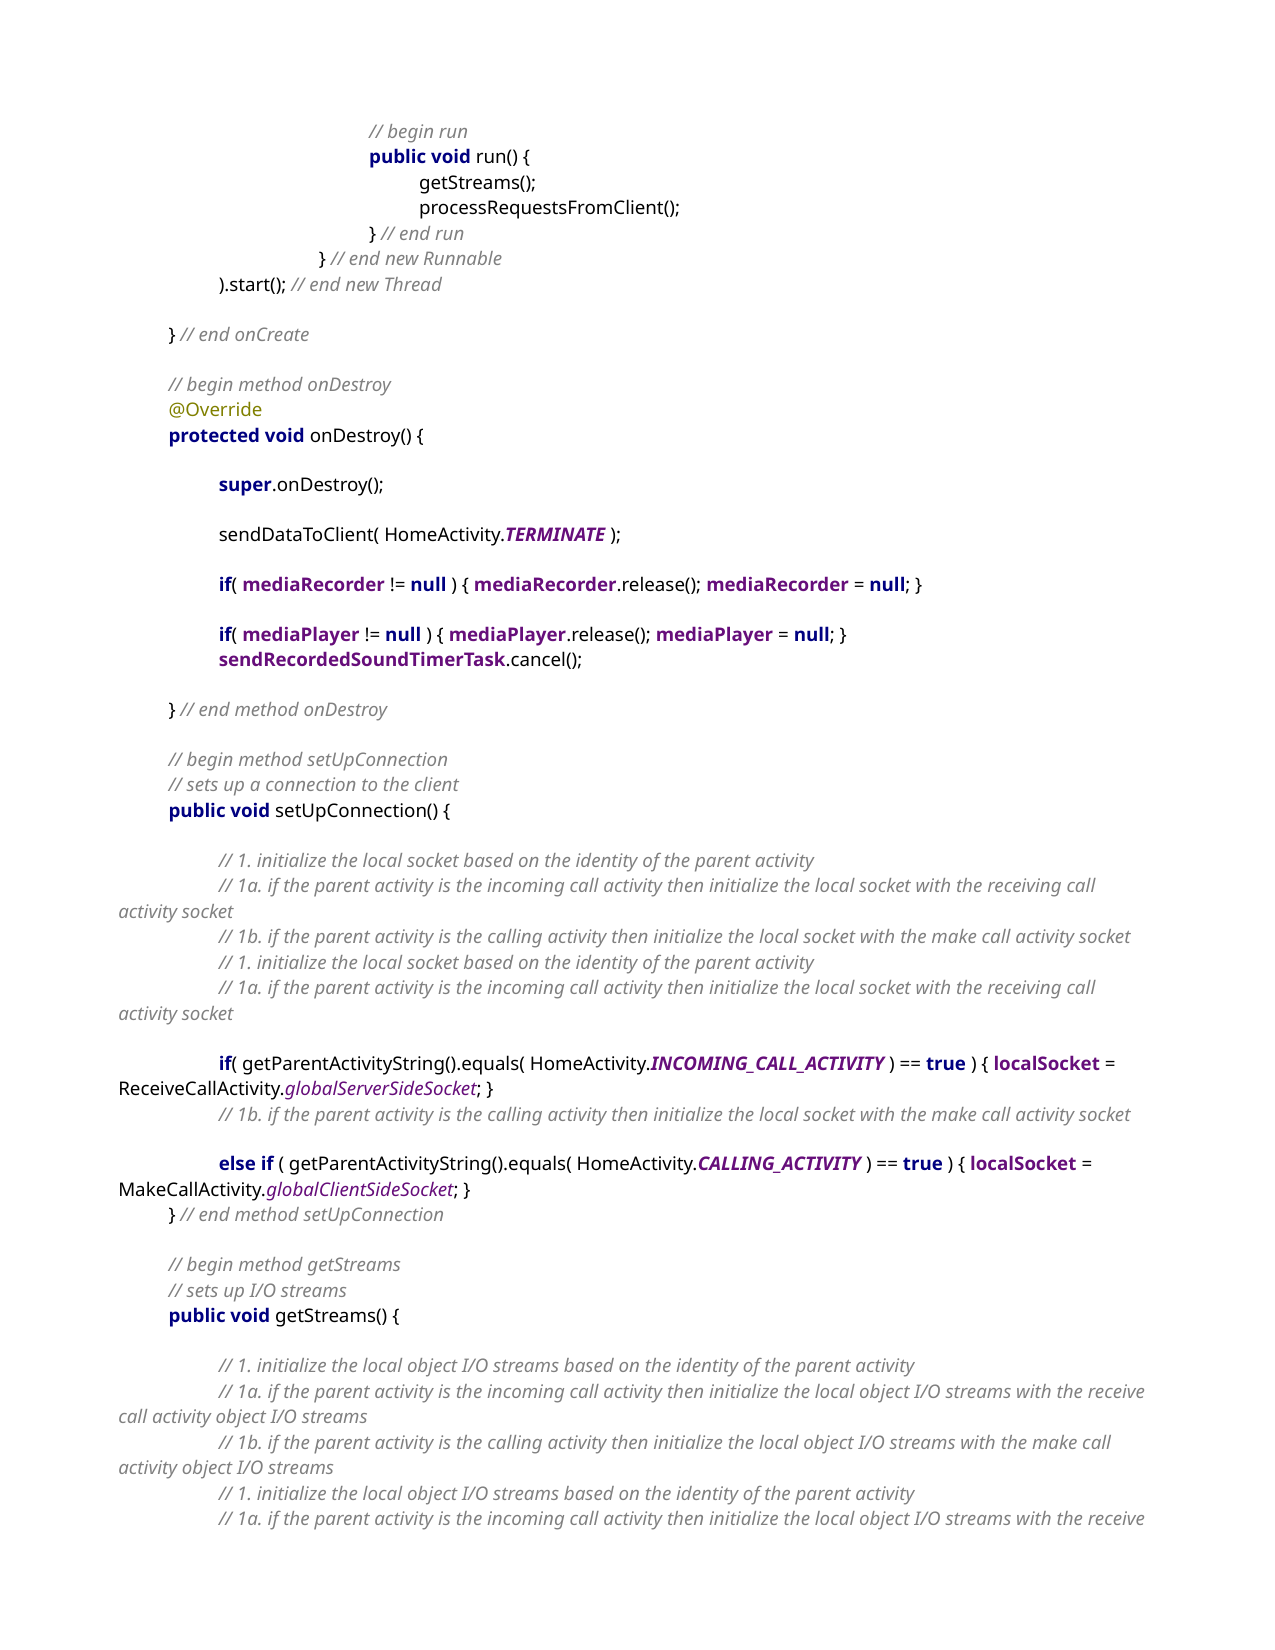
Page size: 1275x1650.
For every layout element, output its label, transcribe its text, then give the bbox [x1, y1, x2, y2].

text } // end new Runnable [118, 246, 1157, 271]
text public void run() { [118, 144, 1157, 169]
text // sets up I/O streams [118, 1277, 1157, 1303]
text if( mediaPlayer != null ) { mediaPlayer.release(); mediaPlayer = null; } [118, 621, 1157, 647]
text // begin method getStreams [118, 1252, 1157, 1277]
text } // end onCreate [118, 321, 1157, 347]
text // begin method onDestroy [118, 371, 1157, 396]
text // 1b. if the parent activity is the calling activity then initialize the local object I/O streams with the make call activity object I/O streams [118, 1429, 1157, 1480]
text // 1a. if the parent activity is the incoming call activity then initialize the local object I/O streams with the receive call activity object I/O streams [118, 1378, 1157, 1429]
text @Override [118, 396, 1157, 422]
text if( getParentActivityString().equals( HomeActivity.INCOMING_CALL_ACTIVITY ) == true ) { localSocket = ReceiveCallActivity.globalServerSideSocket; } [118, 1050, 1157, 1101]
text sendRecordedSoundTimerTask.cancel(); [118, 647, 1157, 672]
text getStreams(); [118, 169, 1157, 195]
text public void getStreams() { [118, 1303, 1157, 1328]
text // sets up a connection to the client [118, 772, 1157, 797]
text protected void onDestroy() { [118, 422, 1157, 447]
text // begin run [118, 118, 1157, 144]
text if( mediaRecorder != null ) { mediaRecorder.release(); mediaRecorder = null; } [118, 571, 1157, 597]
text else if ( getParentActivityString().equals( HomeActivity.CALLING_ACTIVITY ) == true ) { localSocket = MakeCallActivity.globalClientSideSocket; } [118, 1151, 1157, 1202]
text } // end run [118, 220, 1157, 246]
text public void setUpConnection() { [118, 797, 1157, 823]
text } // end method onDestroy [118, 696, 1157, 722]
text ).start(); // end new Thread [118, 271, 1157, 297]
text // 1b. if the parent activity is the calling activity then initialize the local socket with the make call activity socket [118, 1101, 1157, 1126]
text // 1b. if the parent activity is the calling activity then initialize the local socket with the make call activity socket [118, 923, 1157, 949]
text // begin method setUpConnection [118, 746, 1157, 772]
text // 1a. if the parent activity is the incoming call activity then initialize the local object I/O streams with the receive [118, 1506, 1157, 1531]
text // 1a. if the parent activity is the incoming call activity then initialize the local socket with the receiving call activity socket [118, 872, 1157, 923]
text // 1. initialize the local socket based on the identity of the parent activity [118, 949, 1157, 974]
text // 1a. if the parent activity is the incoming call activity then initialize the local socket with the receiving call activity socket [118, 974, 1157, 1026]
text processRequestsFromClient(); [118, 195, 1157, 220]
text super.onDestroy(); [118, 472, 1157, 497]
text // 1. initialize the local object I/O streams based on the identity of the parent activity [118, 1352, 1157, 1378]
text // 1. initialize the local object I/O streams based on the identity of the parent activity [118, 1480, 1157, 1506]
text sendDataToClient( HomeActivity.TERMINATE ); [118, 521, 1157, 547]
text } // end method setUpConnection [118, 1202, 1157, 1227]
text // 1. initialize the local socket based on the identity of the parent activity [118, 847, 1157, 872]
